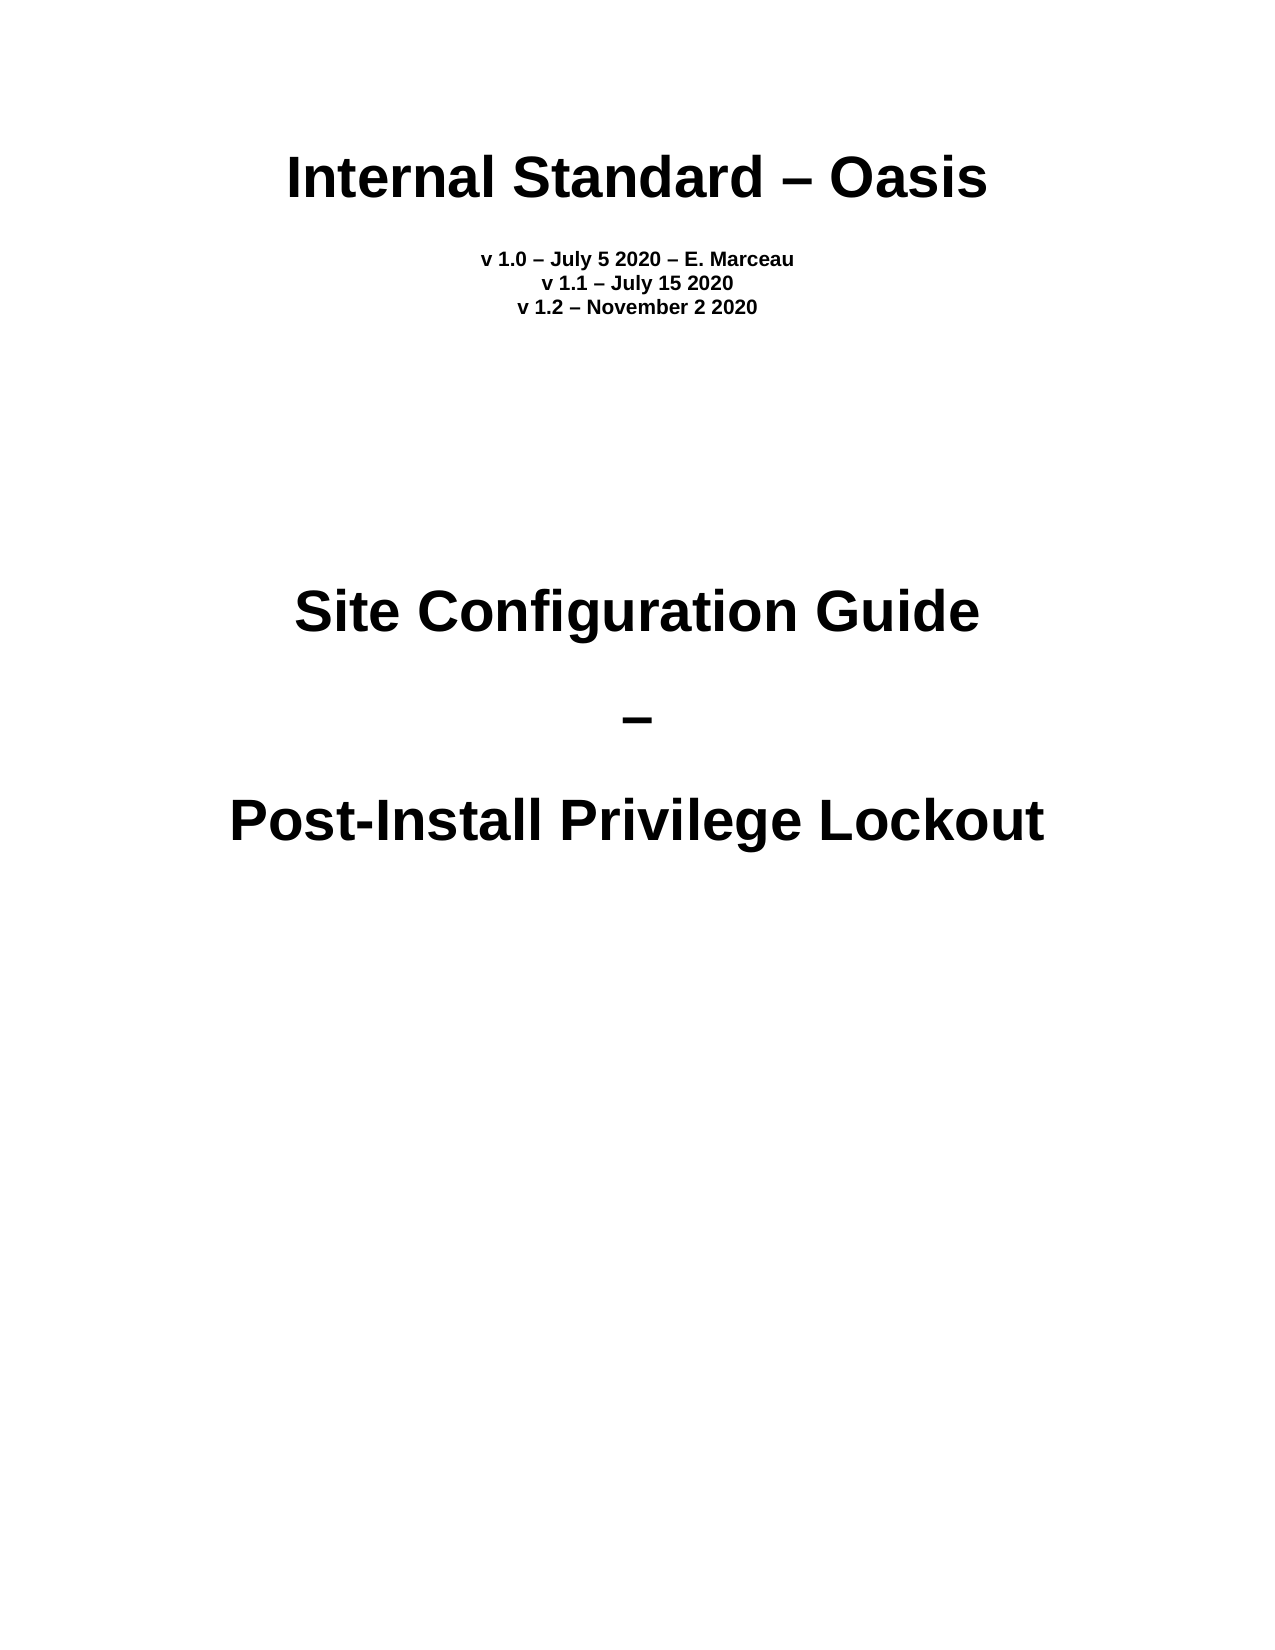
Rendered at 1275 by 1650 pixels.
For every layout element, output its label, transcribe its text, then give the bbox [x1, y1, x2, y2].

title Internal Standard – Oasis [118, 143, 1157, 210]
title Post-Install Privilege Lockout [118, 786, 1157, 853]
title Site Configuration Guide [118, 577, 1157, 644]
title – [118, 681, 1157, 748]
text v 1.1 – July 15 2020 [118, 271, 1157, 294]
text v 1.2 – November 2 2020 [118, 294, 1157, 318]
text v 1.0 – July 5 2020 – E. Marceau [118, 247, 1157, 271]
